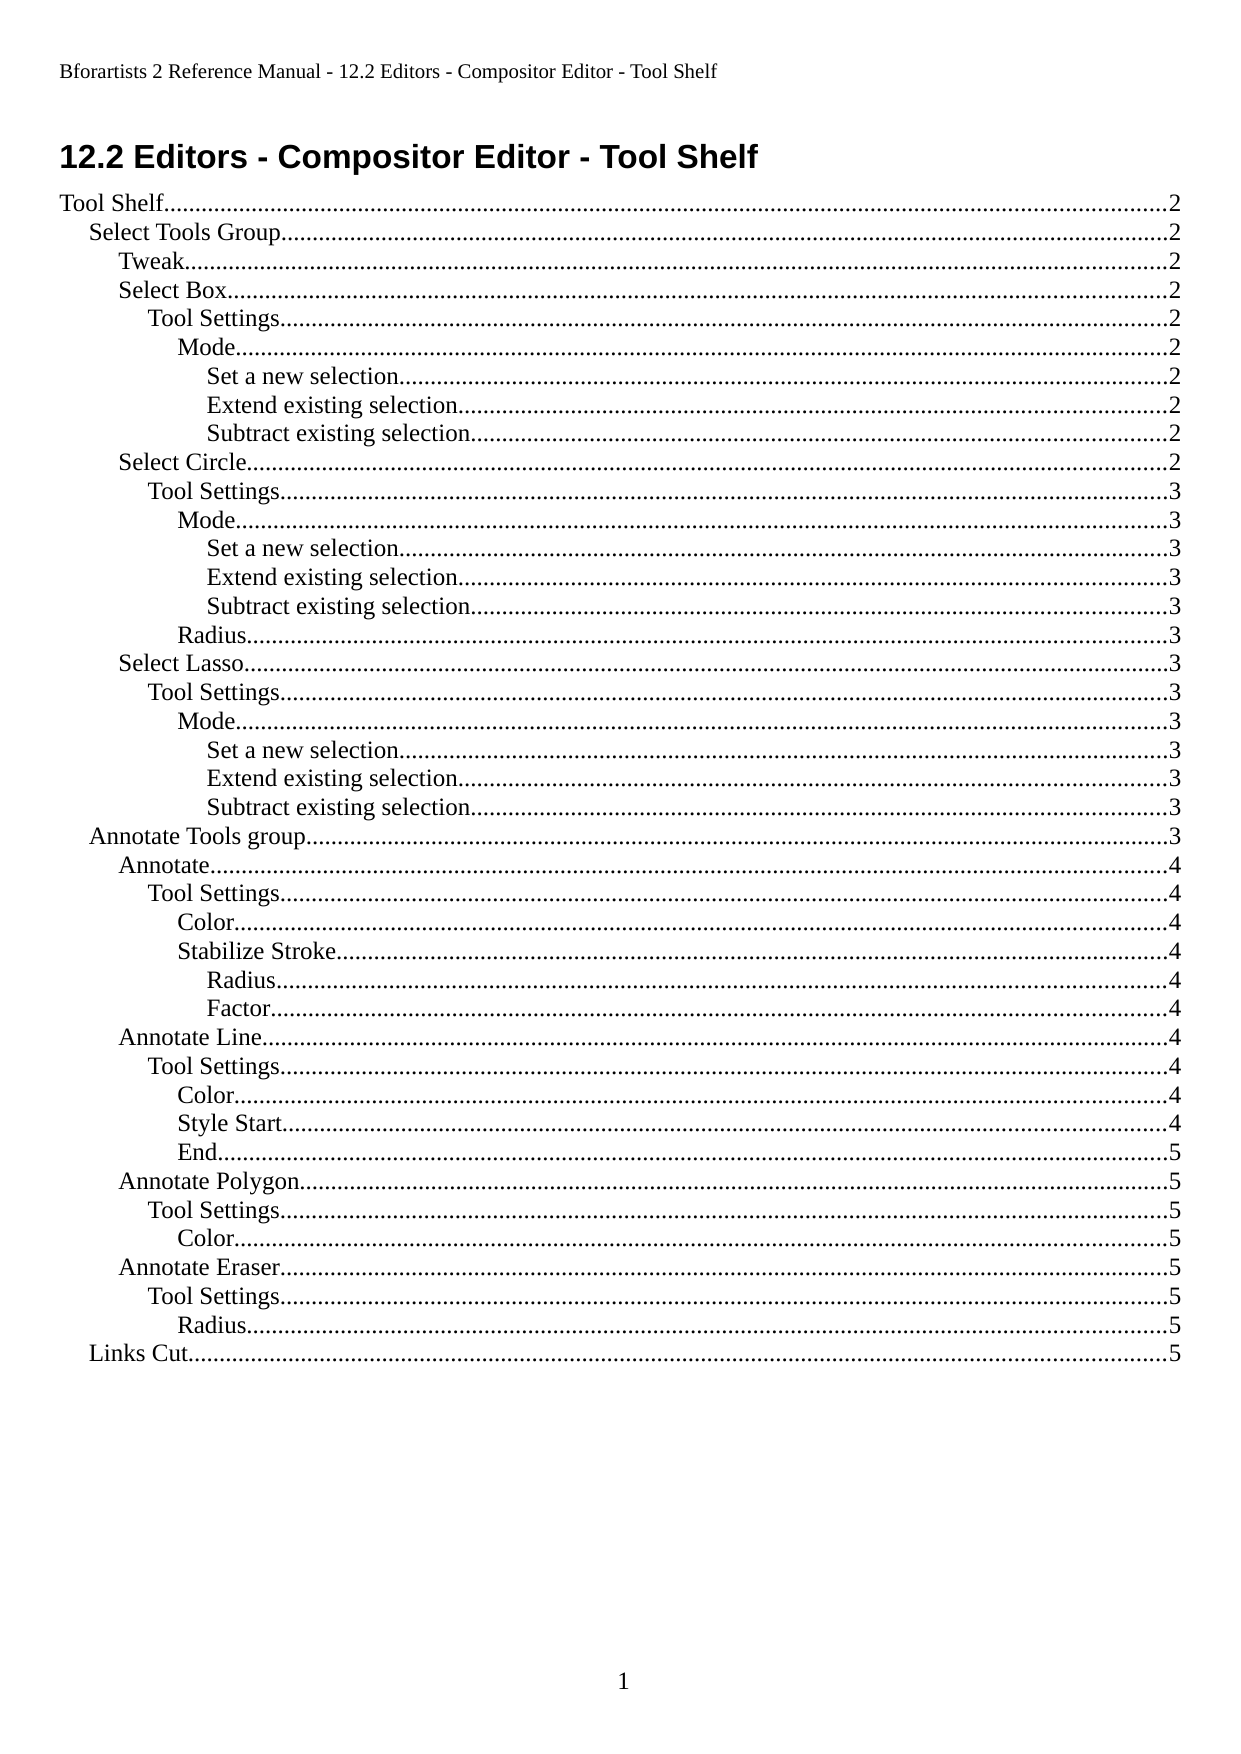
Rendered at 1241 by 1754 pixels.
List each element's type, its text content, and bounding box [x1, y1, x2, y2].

text Factor 4 [206, 993, 1181, 1022]
text Subtract existing selection 3 [206, 591, 1181, 620]
subtitle 12.2 Editors - Compositor Editor - Tool Shelf [59, 138, 1181, 176]
text Tool Shelf 2 [59, 188, 1181, 217]
text Set a new selection 3 [206, 533, 1181, 562]
text Stabilize Stroke 4 [177, 936, 1181, 965]
text Select Circle 2 [118, 447, 1181, 476]
text Annotate Polygon 5 [118, 1166, 1181, 1195]
text Radius 4 [206, 965, 1181, 993]
text Mode 3 [177, 706, 1181, 735]
text Annotate 4 [118, 850, 1181, 878]
text Color 5 [177, 1223, 1181, 1252]
text End 5 [177, 1137, 1181, 1166]
text Mode 2 [177, 332, 1181, 361]
text Set a new selection 2 [206, 361, 1181, 390]
text Extend existing selection 2 [206, 390, 1181, 418]
text Tool Settings 4 [147, 878, 1181, 907]
text Subtract existing selection 2 [206, 418, 1181, 447]
text Radius 3 [177, 620, 1181, 648]
text Color 4 [177, 1080, 1181, 1108]
text Set a new selection 3 [206, 735, 1181, 763]
text Extend existing selection 3 [206, 763, 1181, 792]
text Annotate Line 4 [118, 1022, 1181, 1051]
text Tool Settings 5 [147, 1281, 1181, 1310]
text Mode 3 [177, 505, 1181, 533]
text Subtract existing selection 3 [206, 792, 1181, 821]
text Extend existing selection 3 [206, 562, 1181, 591]
text Tool Settings 2 [147, 303, 1181, 332]
text Radius 5 [177, 1310, 1181, 1338]
text Links Cut 5 [88, 1338, 1181, 1367]
text Tool Settings 4 [147, 1051, 1181, 1080]
text Tweak 2 [118, 246, 1181, 275]
text Select Lasso 3 [118, 648, 1181, 677]
text Annotate Tools group 3 [88, 821, 1181, 850]
text Annotate Eraser 5 [118, 1252, 1181, 1281]
text Tool Settings 3 [147, 476, 1181, 505]
text Style Start 4 [177, 1108, 1181, 1137]
text Tool Settings 5 [147, 1195, 1181, 1223]
text Tool Settings 3 [147, 677, 1181, 706]
text Select Tools Group 2 [88, 217, 1181, 246]
text Select Box 2 [118, 275, 1181, 303]
text Color 4 [177, 907, 1181, 936]
